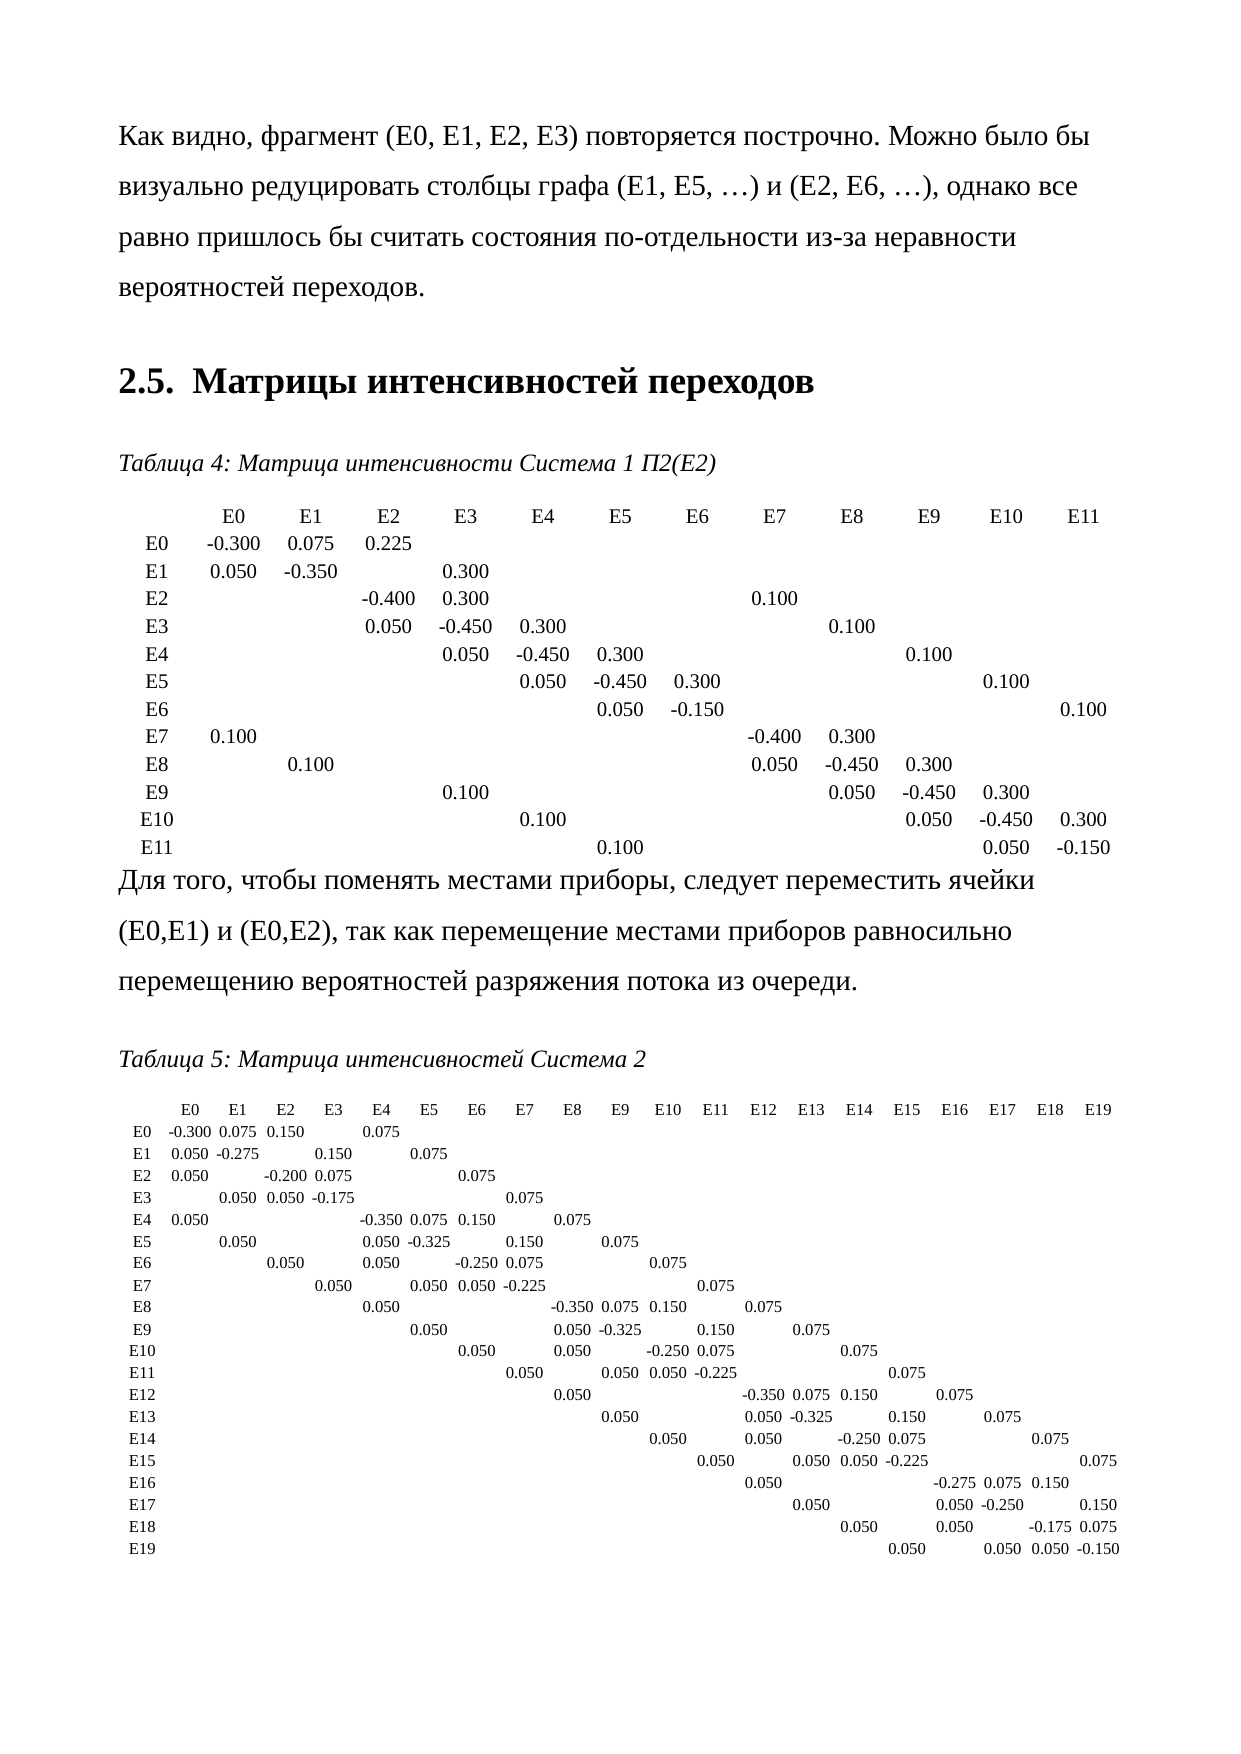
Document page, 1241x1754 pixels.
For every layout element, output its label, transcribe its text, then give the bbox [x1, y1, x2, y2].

table_cell [659, 748, 736, 752]
table_cell [504, 610, 581, 614]
table_cell [659, 555, 736, 559]
table_cell [968, 638, 1045, 642]
table_cell E3 [118, 638, 195, 642]
table_cell [968, 748, 1045, 752]
table_cell 0.100 [968, 693, 1045, 697]
table_cell [504, 748, 581, 752]
text Для того, чтобы поменять местами приборы, следует переместить ячейки (E0,E1) и (E0,E2), так как перемещение местами приборов равносильно перемещению вероятностей разряжения потока из очереди. [118, 862, 1122, 997]
table_cell E10 [118, 831, 195, 835]
table_cell [659, 610, 736, 614]
table_cell [813, 831, 890, 835]
table_cell [272, 831, 350, 835]
table_cell [813, 693, 890, 697]
subtitle Матрицы интенсивностей переходов [118, 358, 1122, 401]
table_cell -0.450 [968, 831, 1045, 835]
table_cell [427, 831, 504, 835]
table_cell [890, 638, 967, 642]
table_cell 0.100 [813, 638, 890, 642]
table_cell -0.400 [350, 610, 427, 614]
table_cell -0.300 [195, 555, 272, 559]
table_cell 0.300 [427, 610, 504, 614]
table_cell E2 [118, 610, 195, 614]
table_cell [272, 610, 350, 614]
table_cell 0.050 [350, 638, 427, 642]
table_cell [195, 693, 272, 697]
table_cell 0.100 [504, 831, 581, 835]
table_cell [736, 693, 813, 697]
table_cell 0.225 [350, 555, 427, 559]
table_cell [736, 638, 813, 642]
table_cell [890, 610, 967, 614]
table_cell 0.050 [504, 693, 581, 697]
table_cell 0.050 [890, 831, 967, 835]
table_cell [581, 748, 658, 752]
table_cell [581, 555, 658, 559]
table_cell [272, 748, 350, 752]
table_cell [504, 555, 581, 559]
table_cell 0.300 [504, 638, 581, 642]
table_cell [968, 610, 1045, 614]
table_cell [427, 555, 504, 559]
text Как видно, фрагмент (E0, E1, E2, E3) повторяется построчно. Можно было бы визуально редуцировать столбцы графа (E1, E5, …) и (E2, E6, …), однако все равно пришлось бы считать состояния по-отдельности из-за неравности вероятностей переходов. [118, 118, 1122, 303]
table_cell -0.450 [427, 638, 504, 642]
table_cell [736, 555, 813, 559]
table_cell 0.100 [195, 748, 272, 752]
table_cell [659, 831, 736, 835]
table_cell -0.450 [581, 693, 658, 697]
table_cell E7 [118, 748, 195, 752]
table_cell [581, 638, 658, 642]
table_cell -0.400 [736, 748, 813, 752]
table_cell [195, 831, 272, 835]
table_cell E5 [118, 693, 195, 697]
table_cell [272, 638, 350, 642]
table_cell [890, 693, 967, 697]
table_cell [1045, 555, 1122, 559]
table_cell [272, 693, 350, 697]
table_cell [968, 555, 1045, 559]
table_cell [1045, 610, 1122, 614]
table_cell [1045, 638, 1122, 642]
table_cell [350, 748, 427, 752]
table_cell 0.300 [659, 693, 736, 697]
table_cell [813, 555, 890, 559]
table_cell E0 [118, 555, 195, 559]
text Таблица 5: Матрица интенсивностей Система 2 [118, 1044, 1122, 1073]
table_cell 0.300 [1045, 831, 1122, 835]
table_cell [813, 610, 890, 614]
table_cell [350, 831, 427, 835]
table_cell [1045, 693, 1122, 697]
table_cell 0.075 [272, 555, 350, 559]
table_cell [195, 638, 272, 642]
table_cell [890, 555, 967, 559]
table_cell [890, 748, 967, 752]
table_cell [427, 748, 504, 752]
table_cell [659, 638, 736, 642]
table_cell [581, 831, 658, 835]
table_cell [350, 693, 427, 697]
table_cell 0.100 [736, 610, 813, 614]
table_cell [736, 831, 813, 835]
table_cell [581, 610, 658, 614]
text Таблица 4: Матрица интенсивности Система 1 П2(Е2) [118, 448, 1122, 477]
table_cell [427, 693, 504, 697]
table_cell [1045, 748, 1122, 752]
table_cell 0.300 [813, 748, 890, 752]
table_cell [195, 610, 272, 614]
